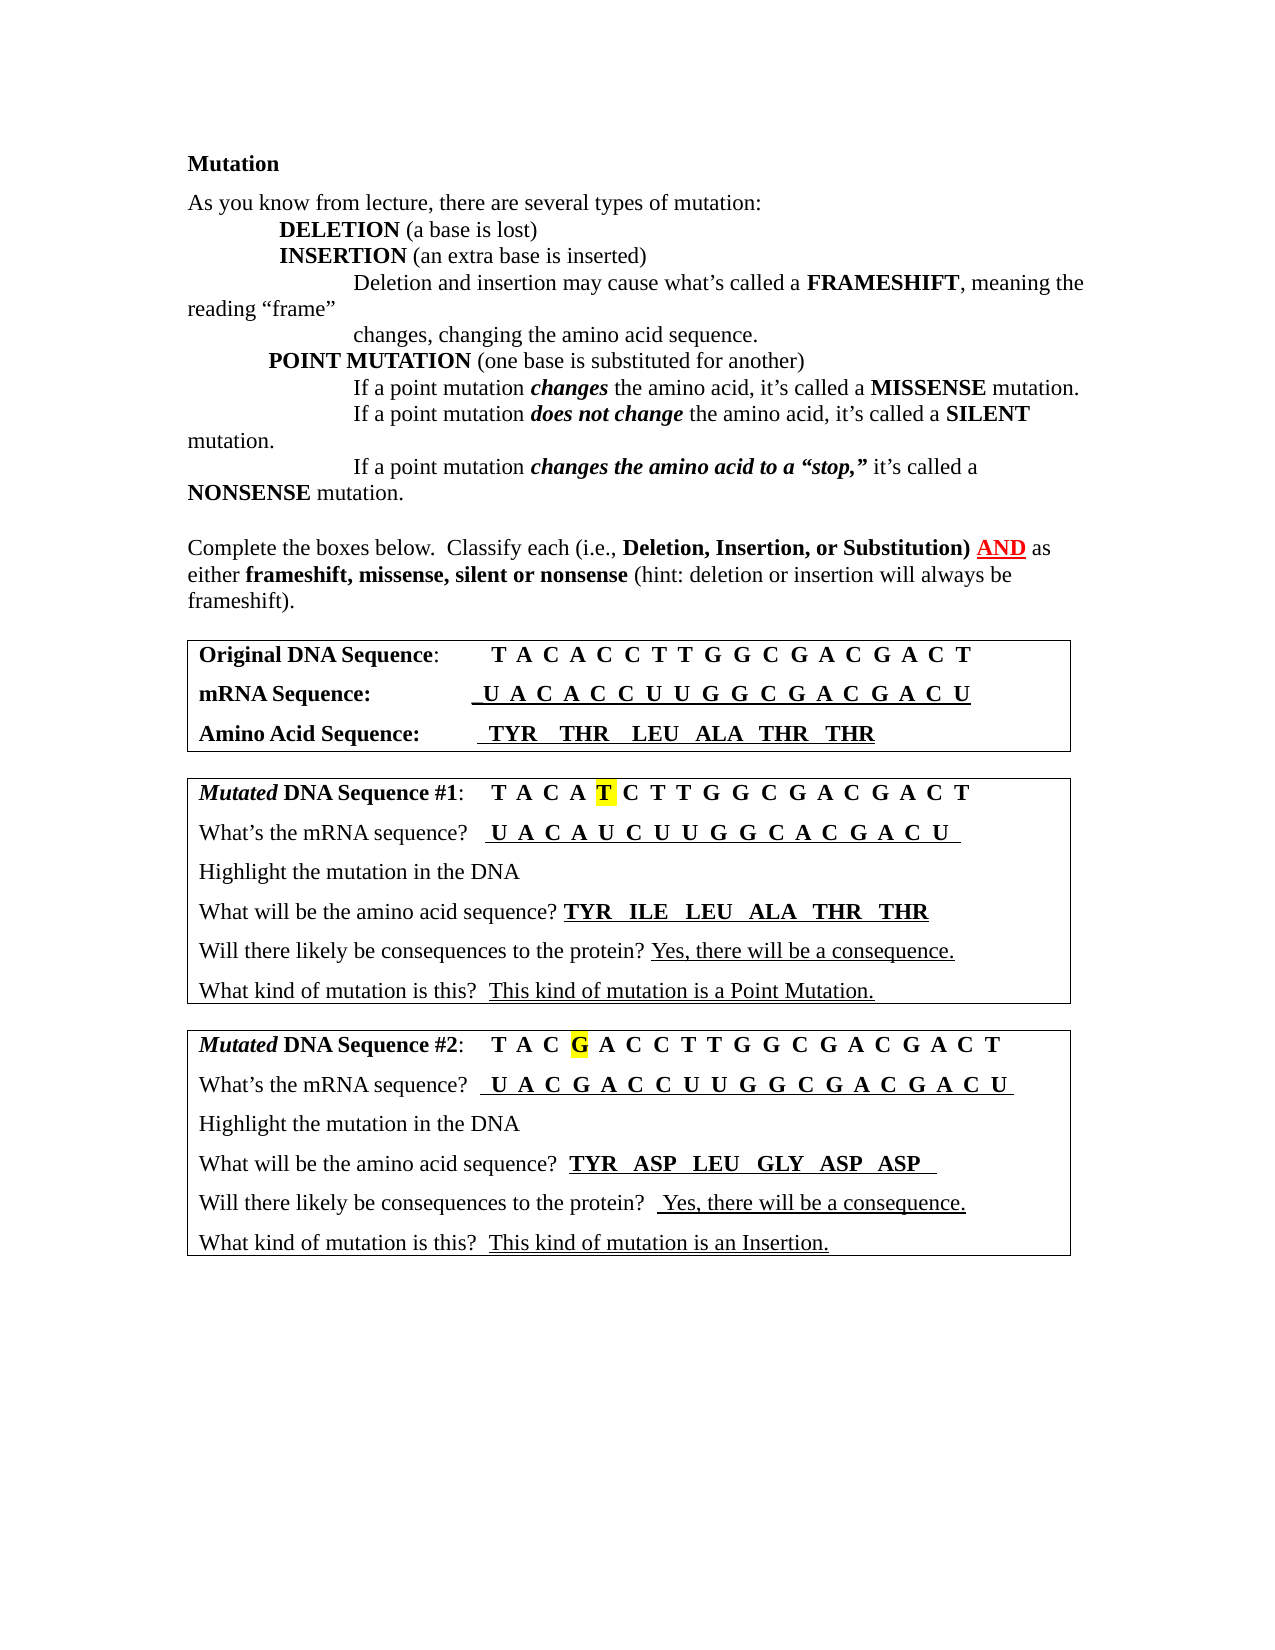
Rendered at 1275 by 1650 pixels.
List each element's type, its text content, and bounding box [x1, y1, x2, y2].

text If a point mutation changes the amino acid, it’s called a MISSENSE mutation. [187, 374, 1087, 400]
text DELETION (a base is lost) [187, 216, 1087, 242]
text POINT MUTATION (one base is substituted for another) [262, 348, 1087, 374]
text As you know from lecture, there are several types of mutation: [187, 189, 1087, 216]
text Mutation [187, 150, 1087, 176]
text If a point mutation changes the amino acid to a “stop,” it’s called a NONSENSE mutation. [187, 453, 1087, 506]
table_header Mutated DNA Sequence #1: T A C A T C T T G G C G A C G A C T What’s the mRNA sequence? U A C A U C U U G G C A C G A C U Highlight the mutation in the DNA What will be the amino acid sequence? TYR ILE LEU ALA THR THR Will there likely be consequences to the protein? Yes, there will be a consequence. What kind of mutation is this? This kind of mutation is a Point Mutation. [188, 779, 1070, 1003]
text Complete the boxes below. Classify each (i.e., Deletion, Insertion, or Substitution) AND as either frameshift, missense, silent or nonsense (hint: deletion or insertion will always be frameshift). [187, 534, 1087, 613]
text INSERTION (an extra base is inserted) [187, 242, 1087, 268]
text Deletion and insertion may cause what’s called a FRAMESHIFT, meaning the reading “frame” [187, 268, 1087, 321]
table_header Original DNA Sequence: T A C A C C T T G G C G A C G A C T mRNA Sequence: _U A C A C C U U G G C G A C G A C U Amino Acid Sequence: TYR THR LEU ALA THR THR [188, 641, 1070, 751]
text If a point mutation does not change the amino acid, it’s called a SILENT mutation. [187, 400, 1087, 453]
table_header Mutated DNA Sequence #2: T A C G A C C T T G G C G A C G A C T What’s the mRNA sequence? U A C G A C C U U G G C G A C G A C U Highlight the mutation in the DNA What will be the amino acid sequence? TYR ASP LEU GLY ASP ASP Will there likely be consequences to the protein? Yes, there will be a consequence. What kind of mutation is this? This kind of mutation is an Insertion. [188, 1031, 1070, 1255]
text changes, changing the amino acid sequence. [187, 321, 1087, 348]
